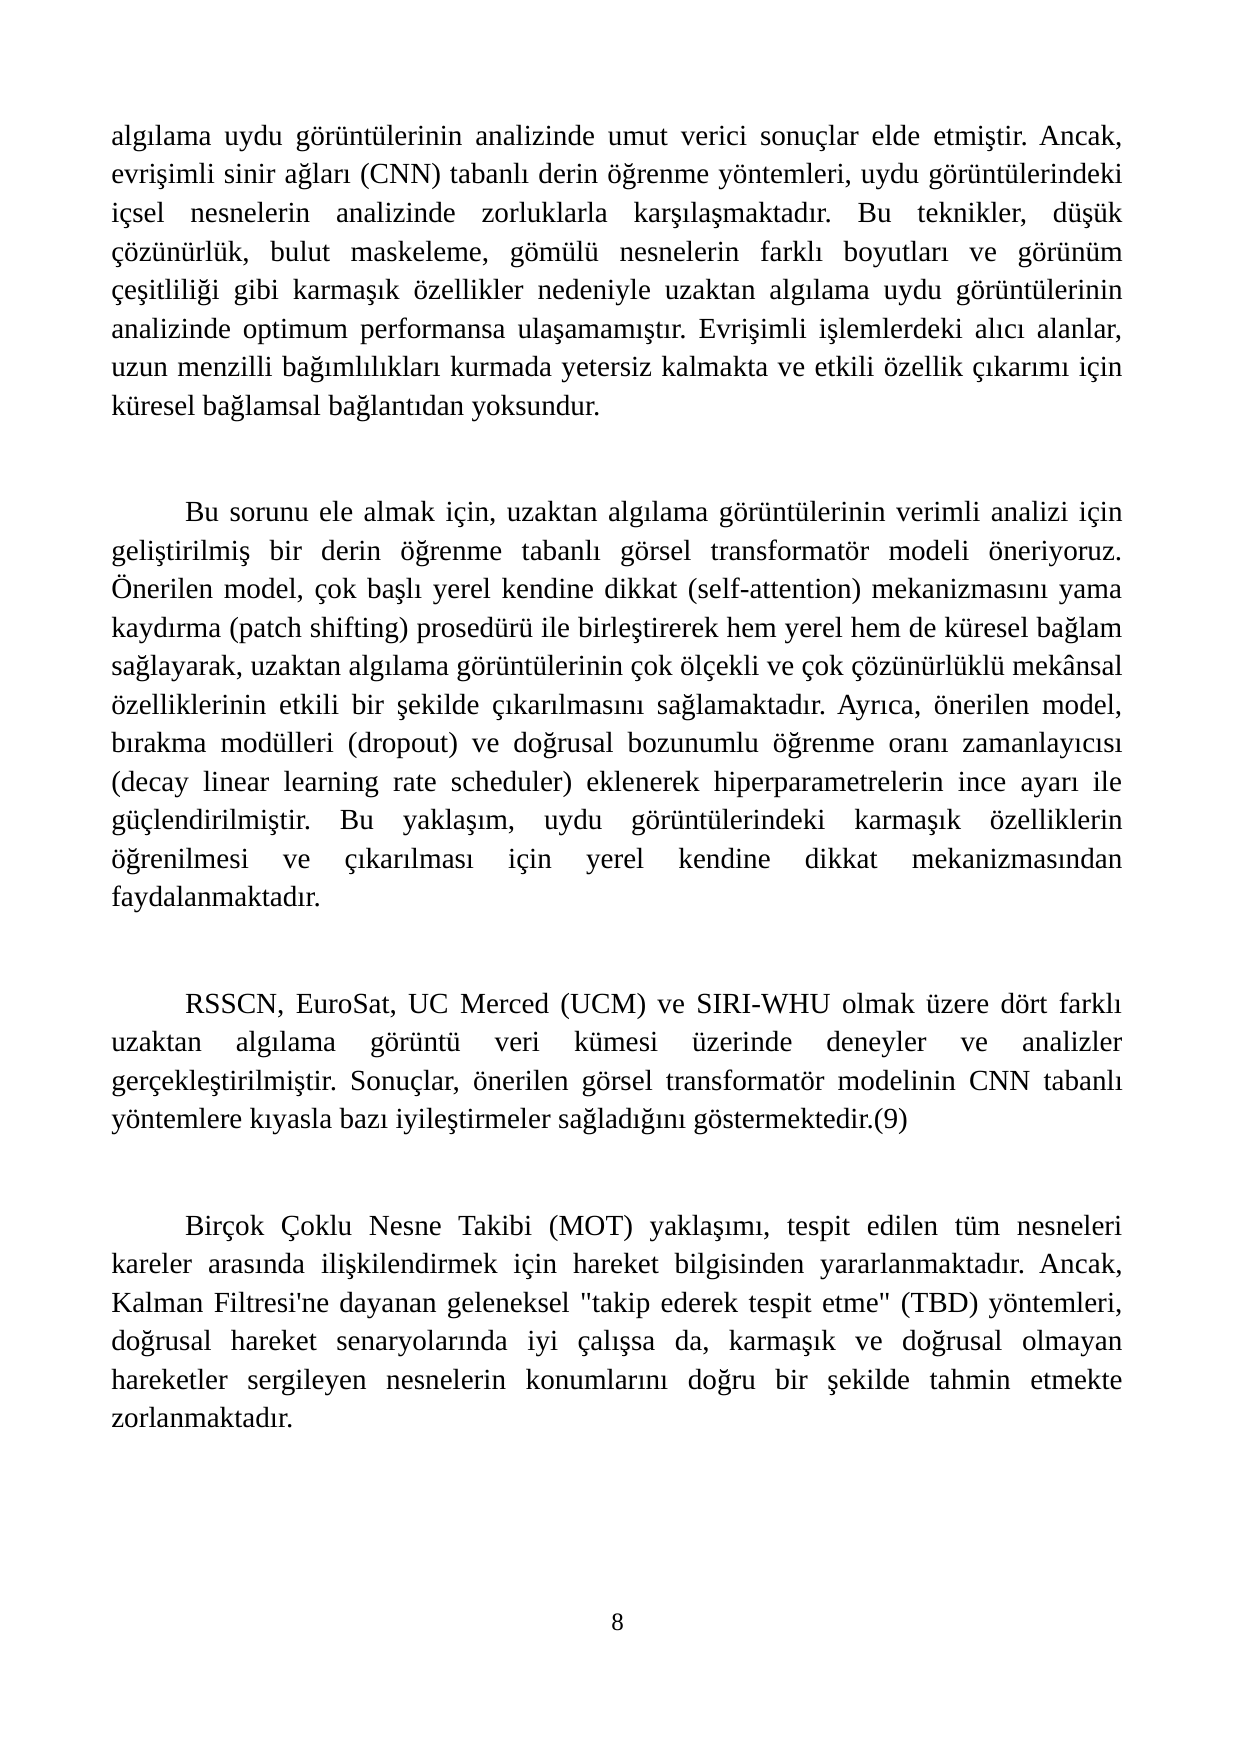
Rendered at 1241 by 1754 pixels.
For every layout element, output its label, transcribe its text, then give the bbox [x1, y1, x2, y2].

text Birçok Çoklu Nesne Takibi (MOT) yaklaşımı, tespit edilen tüm nesneleri kareler arasında ilişkilendirmek için hareket bilgisinden yararlanmaktadır. Ancak, Kalman Filtresi'ne dayanan geleneksel "takip ederek tespit etme" (TBD) yöntemleri, doğrusal hareket senaryolarında iyi çalışsa da, karmaşık ve doğrusal olmayan hareketler sergileyen nesnelerin konumlarını doğru bir şekilde tahmin etmekte zorlanmaktadır. [111, 1208, 1123, 1434]
text RSSCN, EuroSat, UC Merced (UCM) ve SIRI-WHU olmak üzere dört farklı uzaktan algılama görüntü veri kümesi üzerinde deneyler ve analizler gerçekleştirilmiştir. Sonuçlar, önerilen görsel transformatör modelinin CNN tabanlı yöntemlere kıyasla bazı iyileştirmeler sağladığını göstermektedir.(9) [111, 986, 1123, 1135]
text algılama uydu görüntülerinin analizinde umut verici sonuçlar elde etmiştir. Ancak, evrişimli sinir ağları (CNN) tabanlı derin öğrenme yöntemleri, uydu görüntülerindeki içsel nesnelerin analizinde zorluklarla karşılaşmaktadır. Bu teknikler, düşük çözünürlük, bulut maskeleme, gömülü nesnelerin farklı boyutları ve görünüm çeşitliliği gibi karmaşık özellikler nedeniyle uzaktan algılama uydu görüntülerinin analizinde optimum performansa ulaşamamıştır. Evrişimli işlemlerdeki alıcı alanlar, uzun menzilli bağımlılıkları kurmada yetersiz kalmakta ve etkili özellik çıkarımı için küresel bağlamsal bağlantıdan yoksundur. [111, 118, 1123, 421]
text Bu sorunu ele almak için, uzaktan algılama görüntülerinin verimli analizi için geliştirilmiş bir derin öğrenme tabanlı görsel transformatör modeli öneriyoruz. Önerilen model, çok başlı yerel kendine dikkat (self-attention) mekanizmasını yama kaydırma (patch shifting) prosedürü ile birleştirerek hem yerel hem de küresel bağlam sağlayarak, uzaktan algılama görüntülerinin çok ölçekli ve çok çözünürlüklü mekânsal özelliklerinin etkili bir şekilde çıkarılmasını sağlamaktadır. Ayrıca, önerilen model, bırakma modülleri (dropout) ve doğrusal bozunumlu öğrenme oranı zamanlayıcısı (decay linear learning rate scheduler) eklenerek hiperparametrelerin ince ayarı ile güçlendirilmiştir. Bu yaklaşım, uydu görüntülerindeki karmaşık özelliklerin öğrenilmesi ve çıkarılması için yerel kendine dikkat mekanizmasından faydalanmaktadır. [111, 494, 1123, 913]
